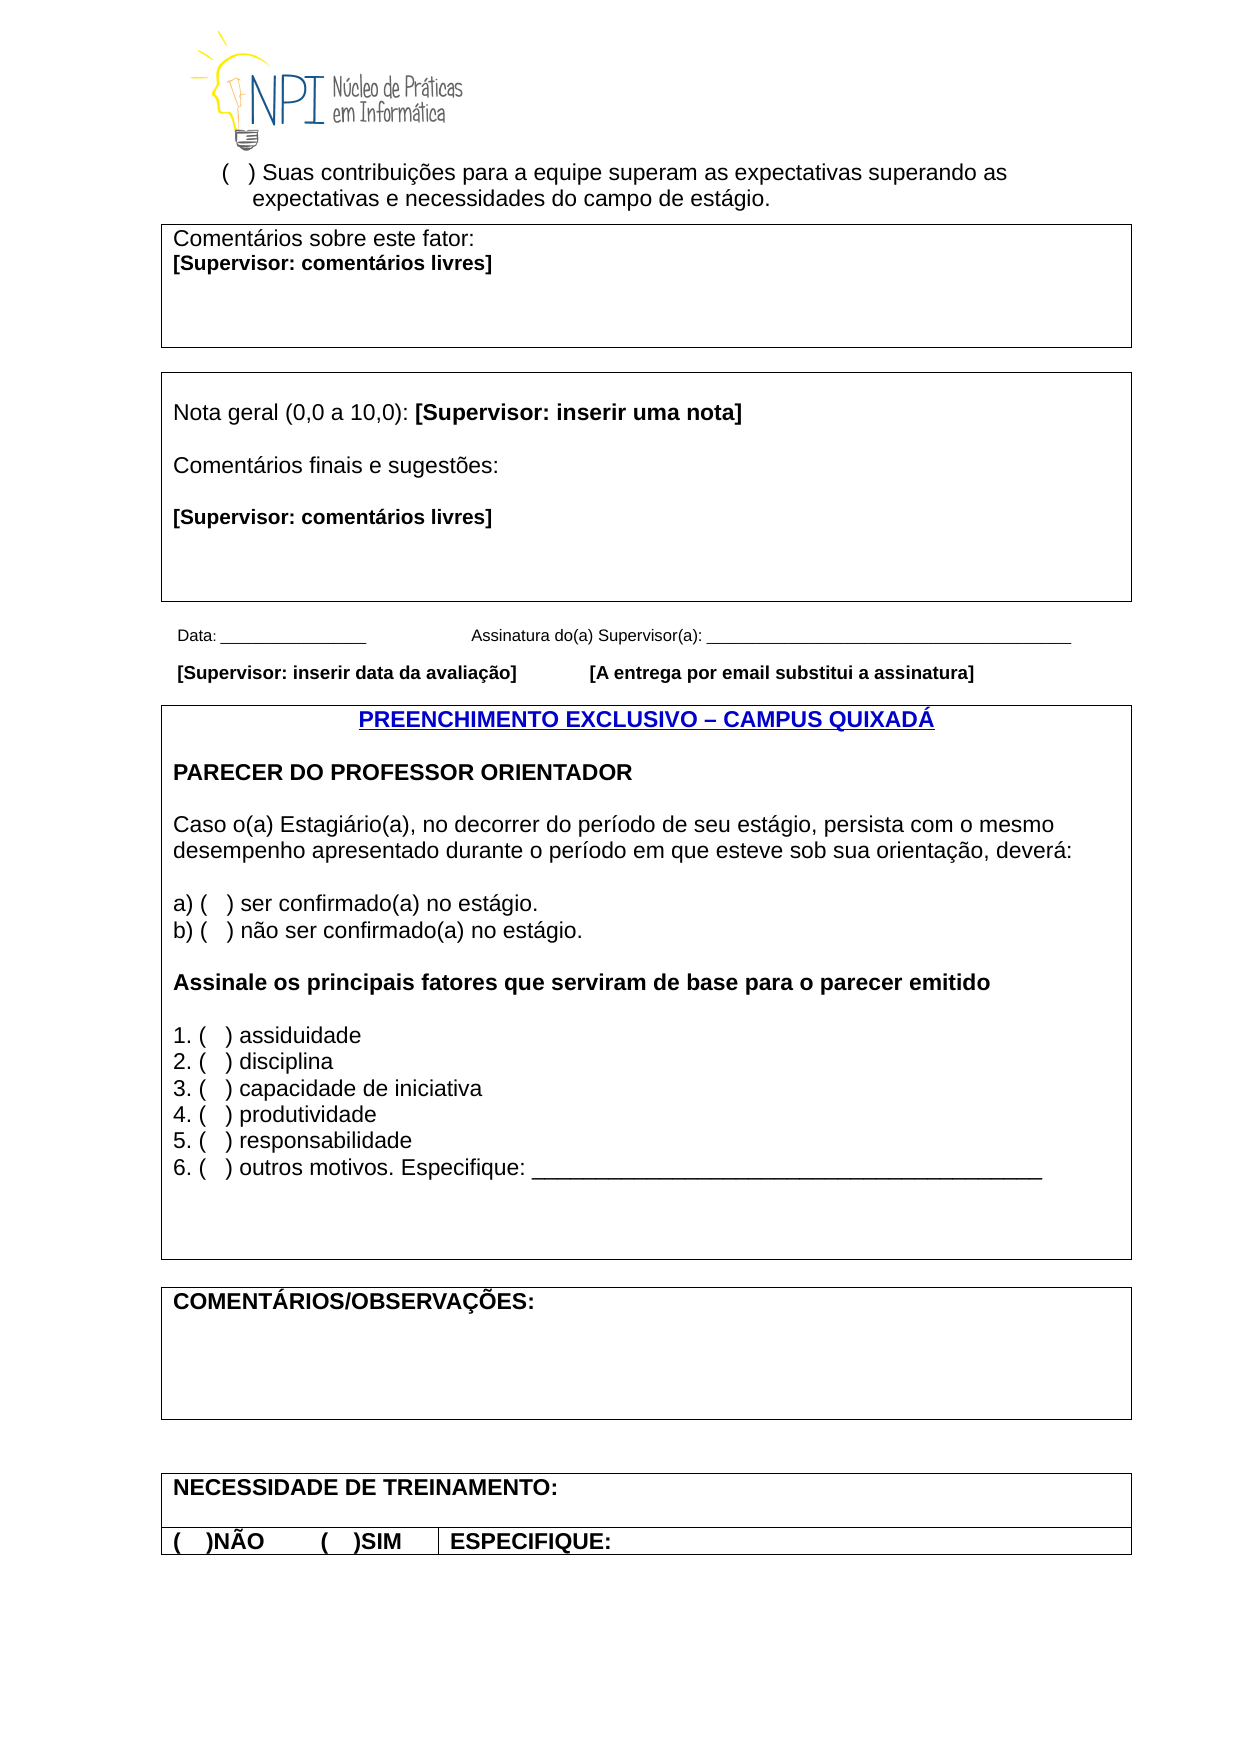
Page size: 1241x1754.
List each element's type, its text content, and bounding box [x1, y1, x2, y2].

table_cell ( )NÃO ( )SIM [162, 1528, 438, 1554]
table_cell NECESSIDADE DE TREINAMENTO: [162, 1474, 1131, 1527]
table_cell ESPECIFIQUE: [439, 1528, 1131, 1554]
picture [181, 22, 472, 159]
text ( ) Suas contribuições para a equipe superam as expectativas superando as expectativas e necessidades do campo de estágio. [221, 118, 1104, 212]
text Data: __________________ Assinatura do(a) Supervisor(a): _____________________________________________ [177, 626, 1104, 645]
table_header Nota geral (0,0 a 10,0): [Supervisor: inserir uma nota] Comentários finais e sugestões: [Supervisor: comentários livres] [162, 373, 1131, 601]
table_cell [1123, 1260, 1127, 1287]
table_cell [1127, 1260, 1131, 1287]
text [Supervisor: inserir data da avaliação] [A entrega por email substitui a assinatura] [177, 662, 1104, 683]
table_cell COMENTÁRIOS/OBSERVAÇÕES: [162, 1288, 1131, 1419]
table_cell [162, 1420, 1123, 1473]
table_cell [1123, 1420, 1127, 1473]
table_cell [1127, 1420, 1131, 1473]
table_header Comentários sobre este fator: [Supervisor: comentários livres] [162, 225, 1131, 347]
table_header PREENCHIMENTO EXCLUSIVO – CAMPUS QUIXADÁ PARECER DO PROFESSOR ORIENTADOR Caso o(a) Estagiário(a), no decorrer do período de seu estágio, persista com o mesmo desempenho apresentado durante o período em que esteve sob sua orientação, deverá: a) ( ) ser confirmado(a) no estágio. b) ( ) não ser confirmado(a) no estágio. Assinale os principais fatores que serviram de base para o parecer emitido 1. ( ) assiduidade 2. ( ) disciplina 3. ( ) capacidade de iniciativa 4. ( ) produtividade 5. ( ) responsabilidade 6. ( ) outros motivos. Especifique: ________________________________________ [162, 706, 1131, 1259]
table_cell [162, 1260, 1123, 1287]
